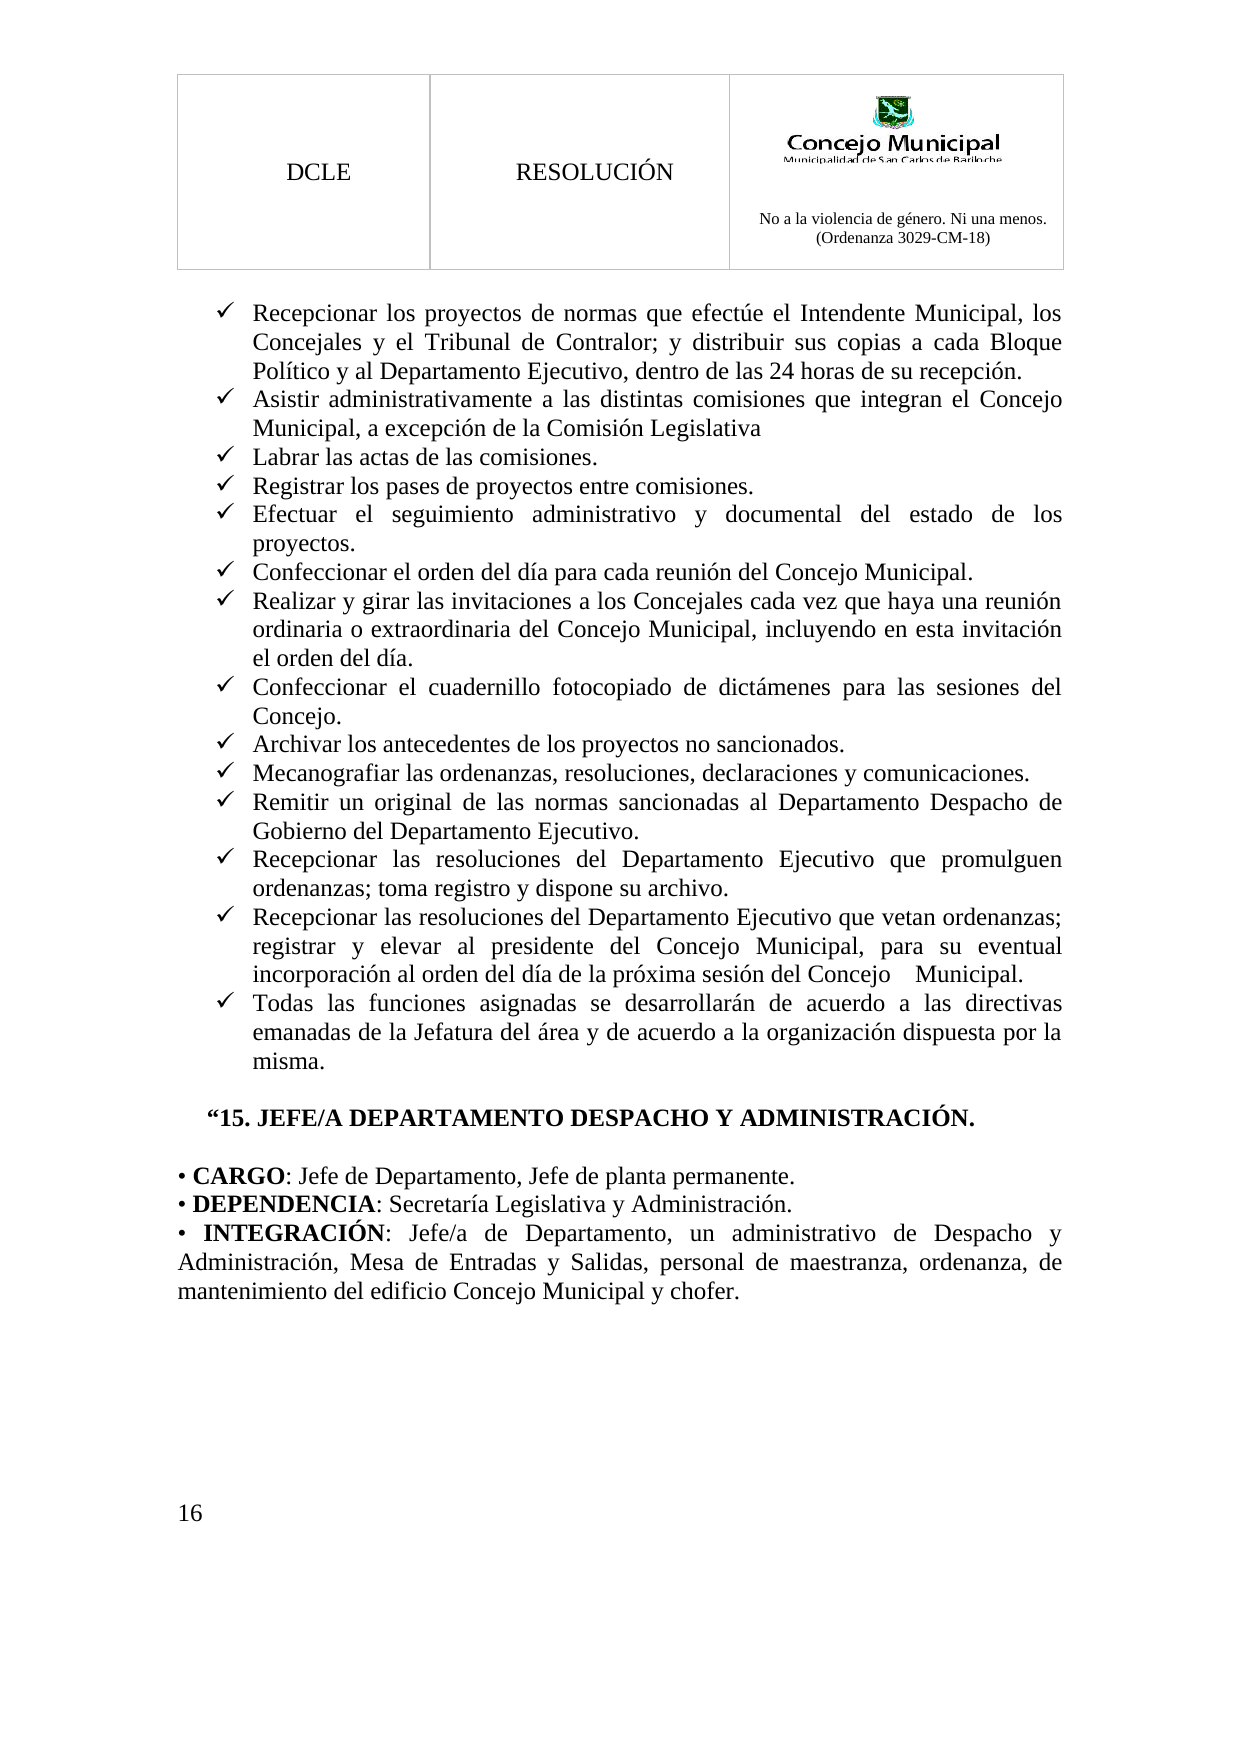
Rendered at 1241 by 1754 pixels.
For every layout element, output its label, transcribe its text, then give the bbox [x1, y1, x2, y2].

list Todas las funciones asignadas se desarrollarán de acuerdo a las directivas emanadas de la Jefatura del área y de acuerdo a la organización dispuesta por la misma. [215, 988, 1063, 1074]
text • CARGO: Jefe de Departamento, Jefe de planta permanente. [177, 1161, 1063, 1189]
list Realizar y girar las invitaciones a los Concejales cada vez que haya una reunión ordinaria o extraordinaria del Concejo Municipal, incluyendo en esta invitación el orden del día. [215, 586, 1063, 672]
list Recepcionar las resoluciones del Departamento Ejecutivo que promulguen ordenanzas; toma registro y dispone su archivo. [215, 844, 1063, 902]
text • INTEGRACIÓN: Jefe/a de Departamento, un administrativo de Despacho y Administración, Mesa de Entradas y Salidas, personal de maestranza, ordenanza, de mantenimiento del edificio Concejo Municipal y chofer. [177, 1218, 1063, 1304]
text “15. JEFE/A DEPARTAMENTO DESPACHO Y ADMINISTRACIÓN. [177, 1103, 1063, 1132]
list Efectuar el seguimiento administrativo y documental del estado de los proyectos. [215, 499, 1063, 557]
text • DEPENDENCIA: Secretaría Legislativa y Administración. [177, 1189, 1063, 1218]
list Remitir un original de las normas sancionadas al Departamento Despacho de Gobierno del Departamento Ejecutivo. [215, 787, 1063, 844]
list Recepcionar los proyectos de normas que efectúe el Intendente Municipal, los Concejales y el Tribunal de Contralor; y distribuir sus copias a cada Bloque Político y al Departamento Ejecutivo, dentro de las 24 horas de su recepción. [215, 298, 1063, 384]
list Registrar los pases de proyectos entre comisiones. [215, 471, 1063, 499]
list Archivar los antecedentes de los proyectos no sancionados. [215, 729, 1063, 758]
list Confeccionar el cuadernillo fotocopiado de dictámenes para las sesiones del Concejo. [215, 672, 1063, 729]
list Labrar las actas de las comisiones. [215, 442, 1063, 471]
list Asistir administrativamente a las distintas comisiones que integran el Concejo Municipal, a excepción de la Comisión Legislativa [215, 384, 1063, 442]
list Confeccionar el orden del día para cada reunión del Concejo Municipal. [215, 557, 1063, 586]
list Mecanografiar las ordenanzas, resoluciones, declaraciones y comunicaciones. [215, 758, 1063, 787]
list Recepcionar las resoluciones del Departamento Ejecutivo que vetan ordenanzas; registrar y elevar al presidente del Concejo Municipal, para su eventual incorporación al orden del día de la próxima sesión del Concejo Municipal. [215, 902, 1063, 988]
